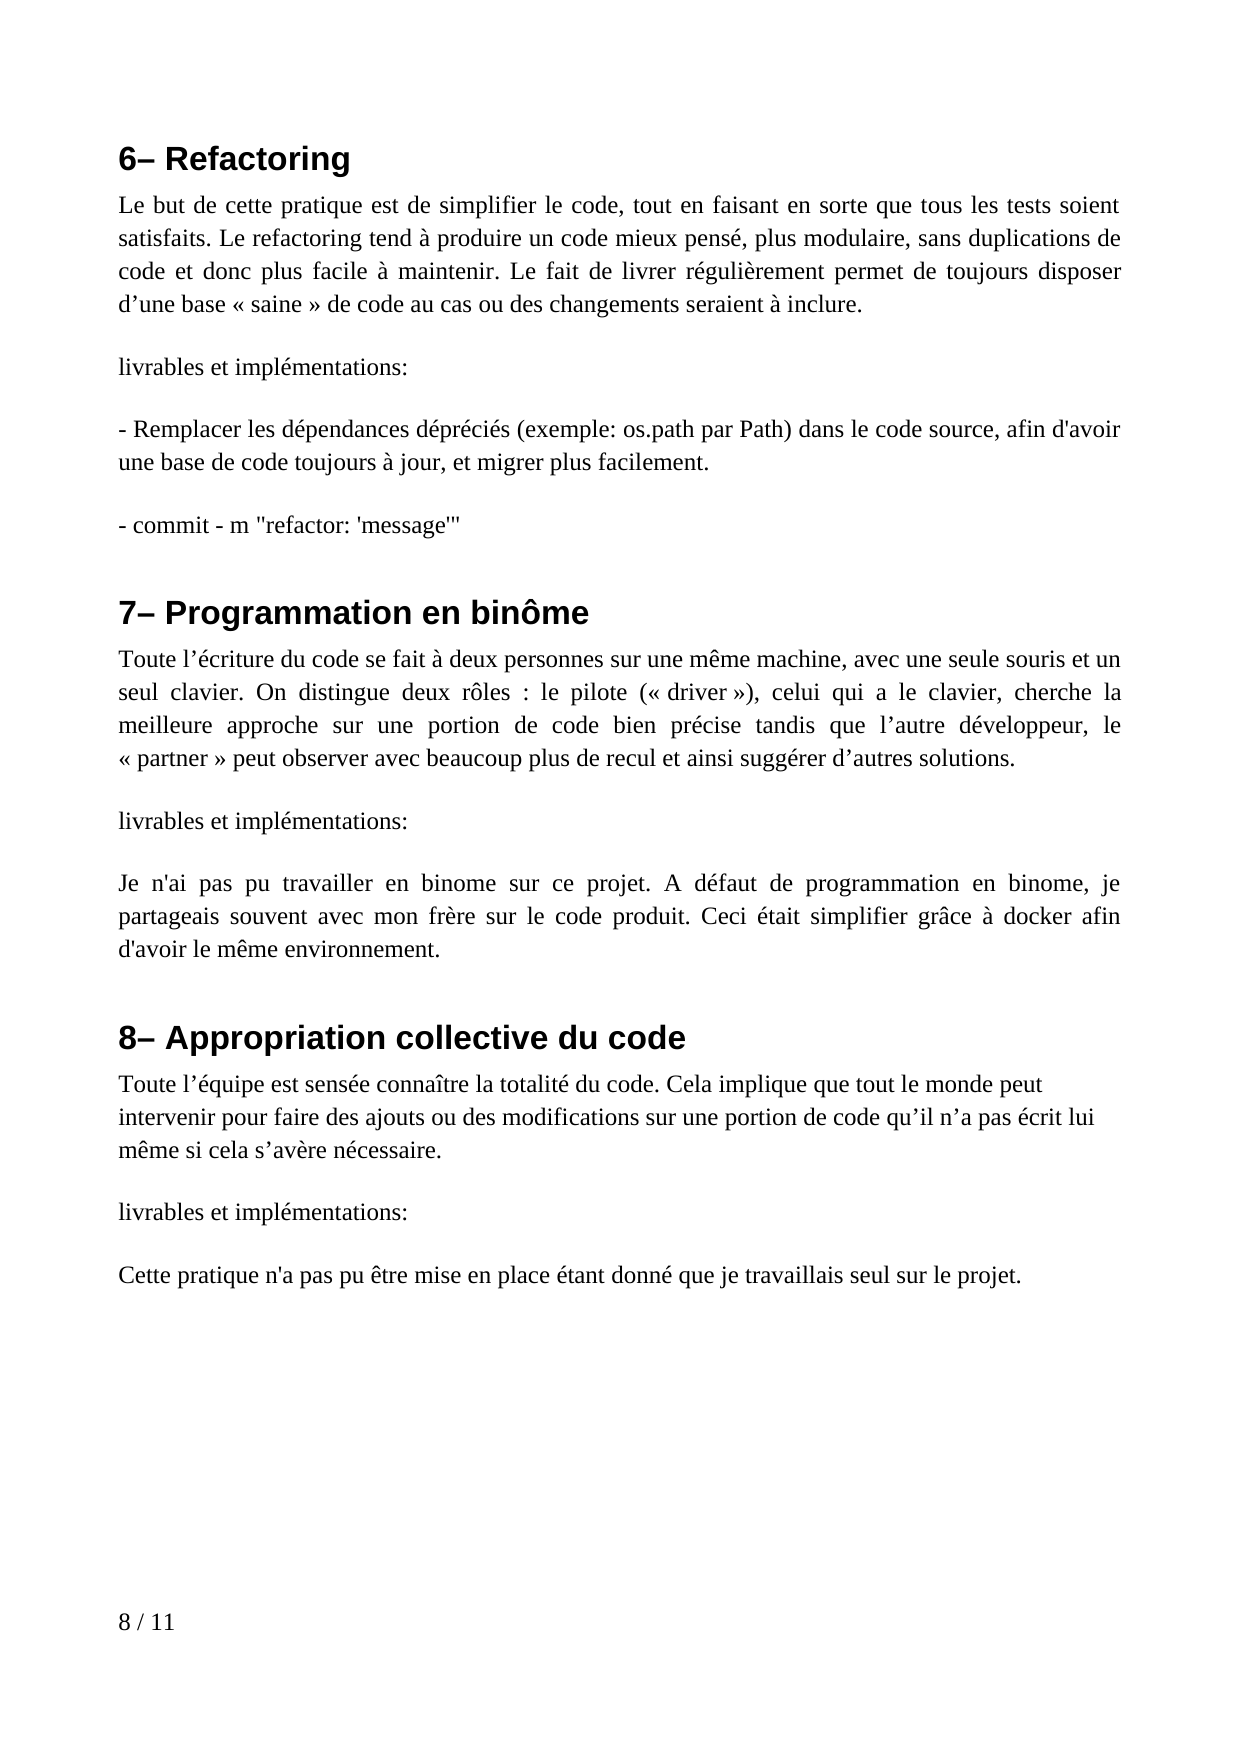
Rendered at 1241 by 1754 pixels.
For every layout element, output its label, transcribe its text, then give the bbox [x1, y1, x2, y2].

text livrables et implémentations: [118, 352, 1122, 380]
text - commit - m "refactor: 'message'" [118, 510, 1122, 538]
text Le but de cette pratique est de simplifier le code, tout en faisant en sorte que tous les tests soient satisfaits. Le refactoring tend à produire un code mieux pensé, plus modulaire, sans duplications de code et donc plus facile à maintenir. Le fait de livrer régulièrement permet de toujours disposer d’une base « saine » de code au cas ou des changements seraient à inclure. [118, 190, 1122, 318]
subtitle 6– Refactoring [118, 139, 1122, 178]
text Cette pratique n'a pas pu être mise en place étant donné que je travaillais seul sur le projet. [118, 1260, 1122, 1288]
text livrables et implémentations: [118, 1197, 1122, 1226]
text livrables et implémentations: [118, 806, 1122, 834]
text Toute l’écriture du code se fait à deux personnes sur une même machine, avec une seule souris et un seul clavier. On distingue deux rôles : le pilote (« driver »), celui qui a le clavier, cherche la meilleure approche sur une portion de code bien précise tandis que l’autre développeur, le « partner » peut observer avec beaucoup plus de recul et ainsi suggérer d’autres solutions. [118, 644, 1122, 772]
text Toute l’équipe est sensée connaître la totalité du code. Cela implique que tout le monde peut intervenir pour faire des ajouts ou des modifications sur une portion de code qu’il n’a pas écrit lui même si cela s’avère nécessaire. [118, 1069, 1122, 1163]
text - Remplacer les dépendances dépréciés (exemple: os.path par Path) dans le code source, afin d'avoir une base de code toujours à jour, et migrer plus facilement. [118, 414, 1122, 476]
text Je n'ai pas pu travailler en binome sur ce projet. A défaut de programmation en binome, je partageais souvent avec mon frère sur le code produit. Ceci était simplifier grâce à docker afin d'avoir le même environnement. [118, 868, 1122, 963]
subtitle 8– Appropriation collective du code [118, 1018, 1122, 1056]
subtitle 7– Programmation en binôme [118, 593, 1122, 632]
